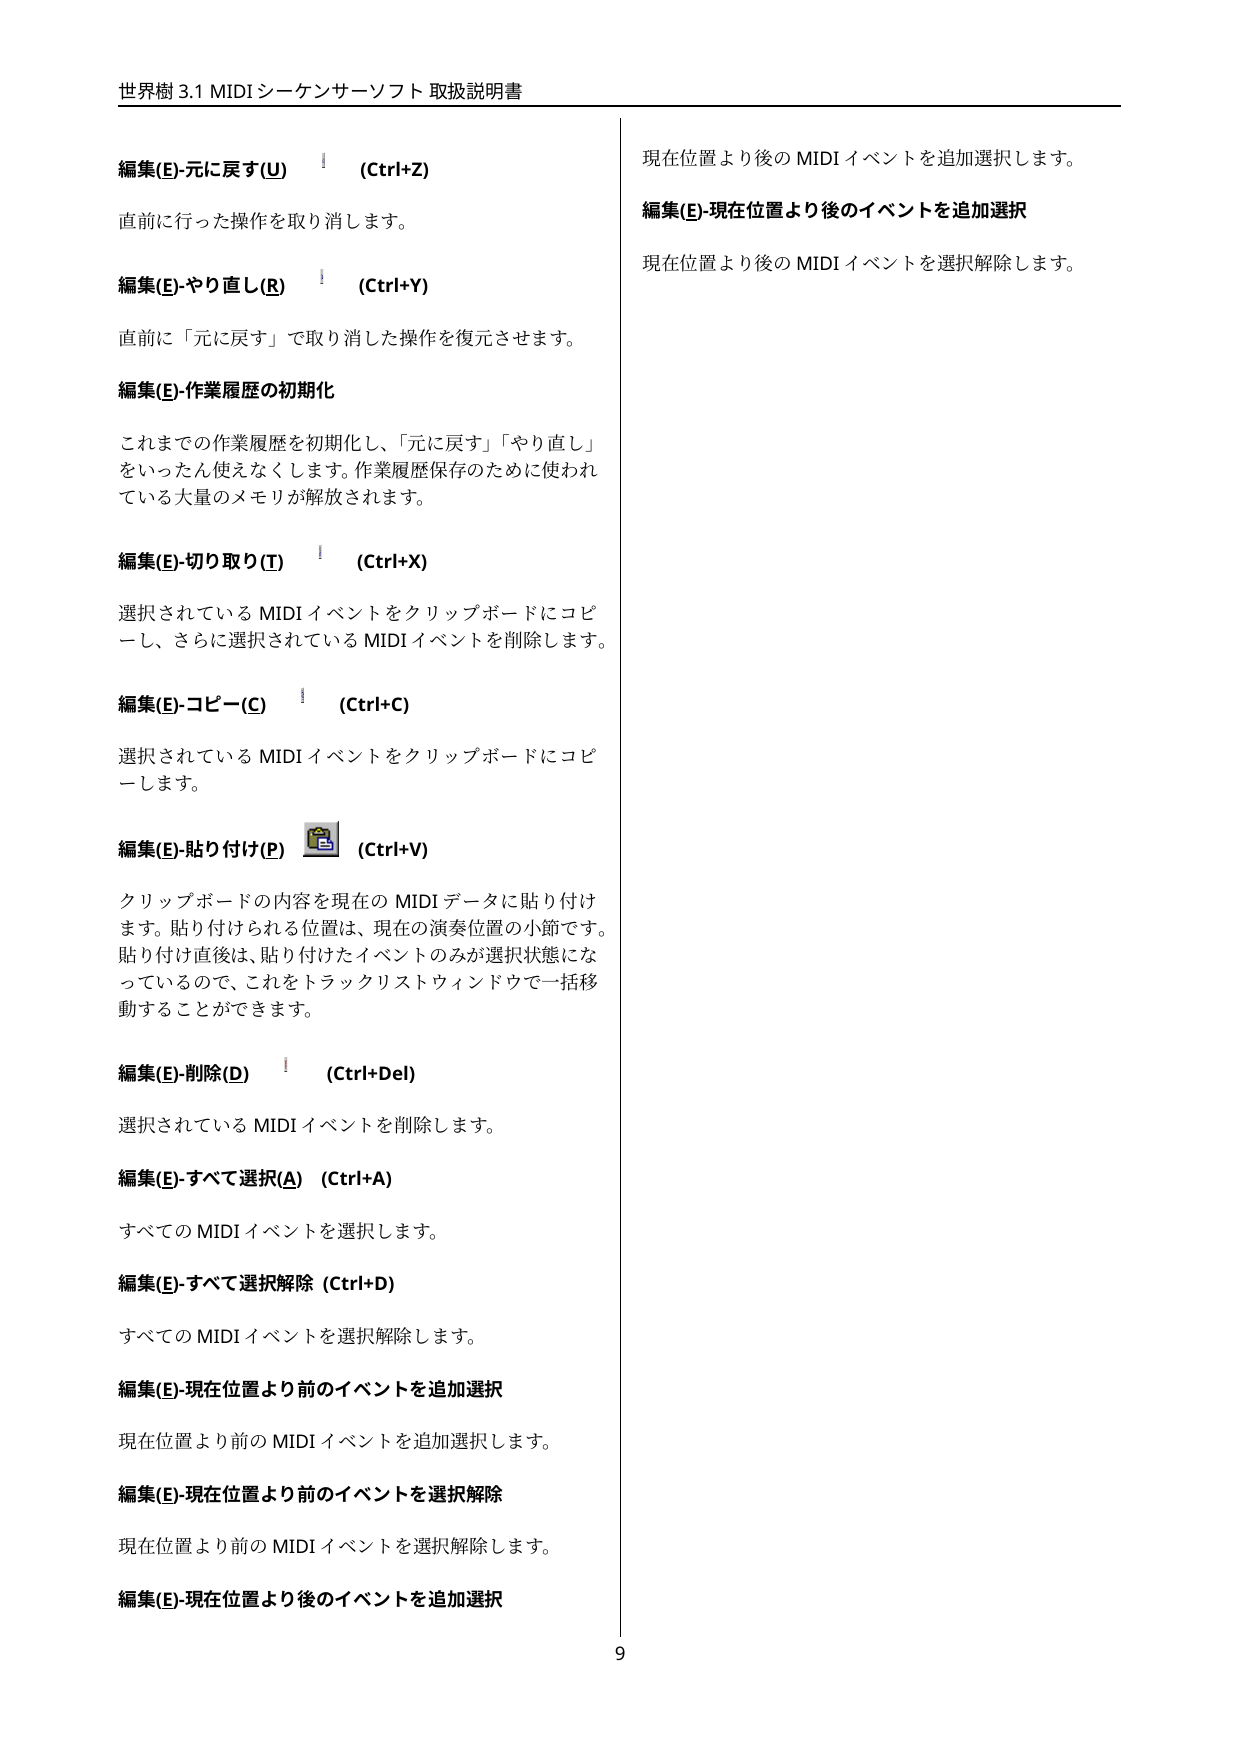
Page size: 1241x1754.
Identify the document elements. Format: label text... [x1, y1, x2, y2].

text 直前に「元に戻す」で取り消した操作を復元させます。 [118, 324, 598, 351]
text 編集(E)-切り取り(T) (Ctrl+X) [118, 535, 598, 573]
text 現在位置より後のMIDIイベントを選択解除します。 [642, 249, 1122, 276]
text 直前に行った操作を取り消します。 [118, 207, 598, 234]
text 編集(E)-削除(D) (Ctrl+Del) [118, 1047, 598, 1086]
text 編集(E)-コピー(C) (Ctrl+C) [118, 678, 598, 717]
text 選択されているMIDIイベントをクリップボードにコピーし、さらに選択されているMIDIイベントを削除します。 [118, 599, 598, 653]
text 編集(E)-作業履歴の初期化 [118, 376, 598, 403]
text 編集(E)-現在位置より後のイベントを追加選択 [118, 1584, 598, 1612]
text クリップボードの内容を現在のMIDIデータに貼り付けます。貼り付けられる位置は、現在の演奏位置の小節です。貼り付け直後は、貼り付けたイベントのみが選択状態になっているので、これをトラックリストウィンドウで一括移動することができます。 [118, 887, 598, 1022]
text 編集(E)-貼り付け(P) (Ctrl+V) [118, 822, 598, 862]
text 編集(E)-現在位置より後のイベントを追加選択 [642, 196, 1122, 223]
picture [320, 268, 324, 284]
text 編集(E)-すべて選択解除 (Ctrl+D) [118, 1269, 598, 1296]
text すべてのMIDIイベントを選択解除します。 [118, 1322, 598, 1349]
text 現在位置より後のMIDIイベントを追加選択します。 [642, 144, 1122, 171]
picture [303, 821, 339, 857]
text 編集(E)-すべて選択(A) (Ctrl+A) [118, 1164, 598, 1191]
text 編集(E)-やり直し(R) (Ctrl+Y) [118, 260, 598, 298]
text 編集(E)-現在位置より前のイベントを選択解除 [118, 1479, 598, 1507]
text 選択されているMIDIイベントをクリップボードにコピーします。 [118, 742, 598, 796]
picture [318, 544, 322, 559]
text すべてのMIDIイベントを選択します。 [118, 1216, 598, 1243]
text 編集(E)-現在位置より前のイベントを追加選択 [118, 1374, 598, 1401]
text 現在位置より前のMIDIイベントを選択解除します。 [118, 1532, 598, 1559]
text 現在位置より前のMIDIイベントを追加選択します。 [118, 1427, 598, 1454]
text 選択されているMIDIイベントを削除します。 [118, 1111, 598, 1138]
text 編集(E)-元に戻す(U) (Ctrl+Z) [118, 144, 598, 182]
text これまでの作業履歴を初期化し、「元に戻す」「やり直し」をいったん使えなくします。作業履歴保存のために使われている大量のメモリが解放されます。 [118, 429, 598, 510]
picture [284, 1056, 288, 1072]
